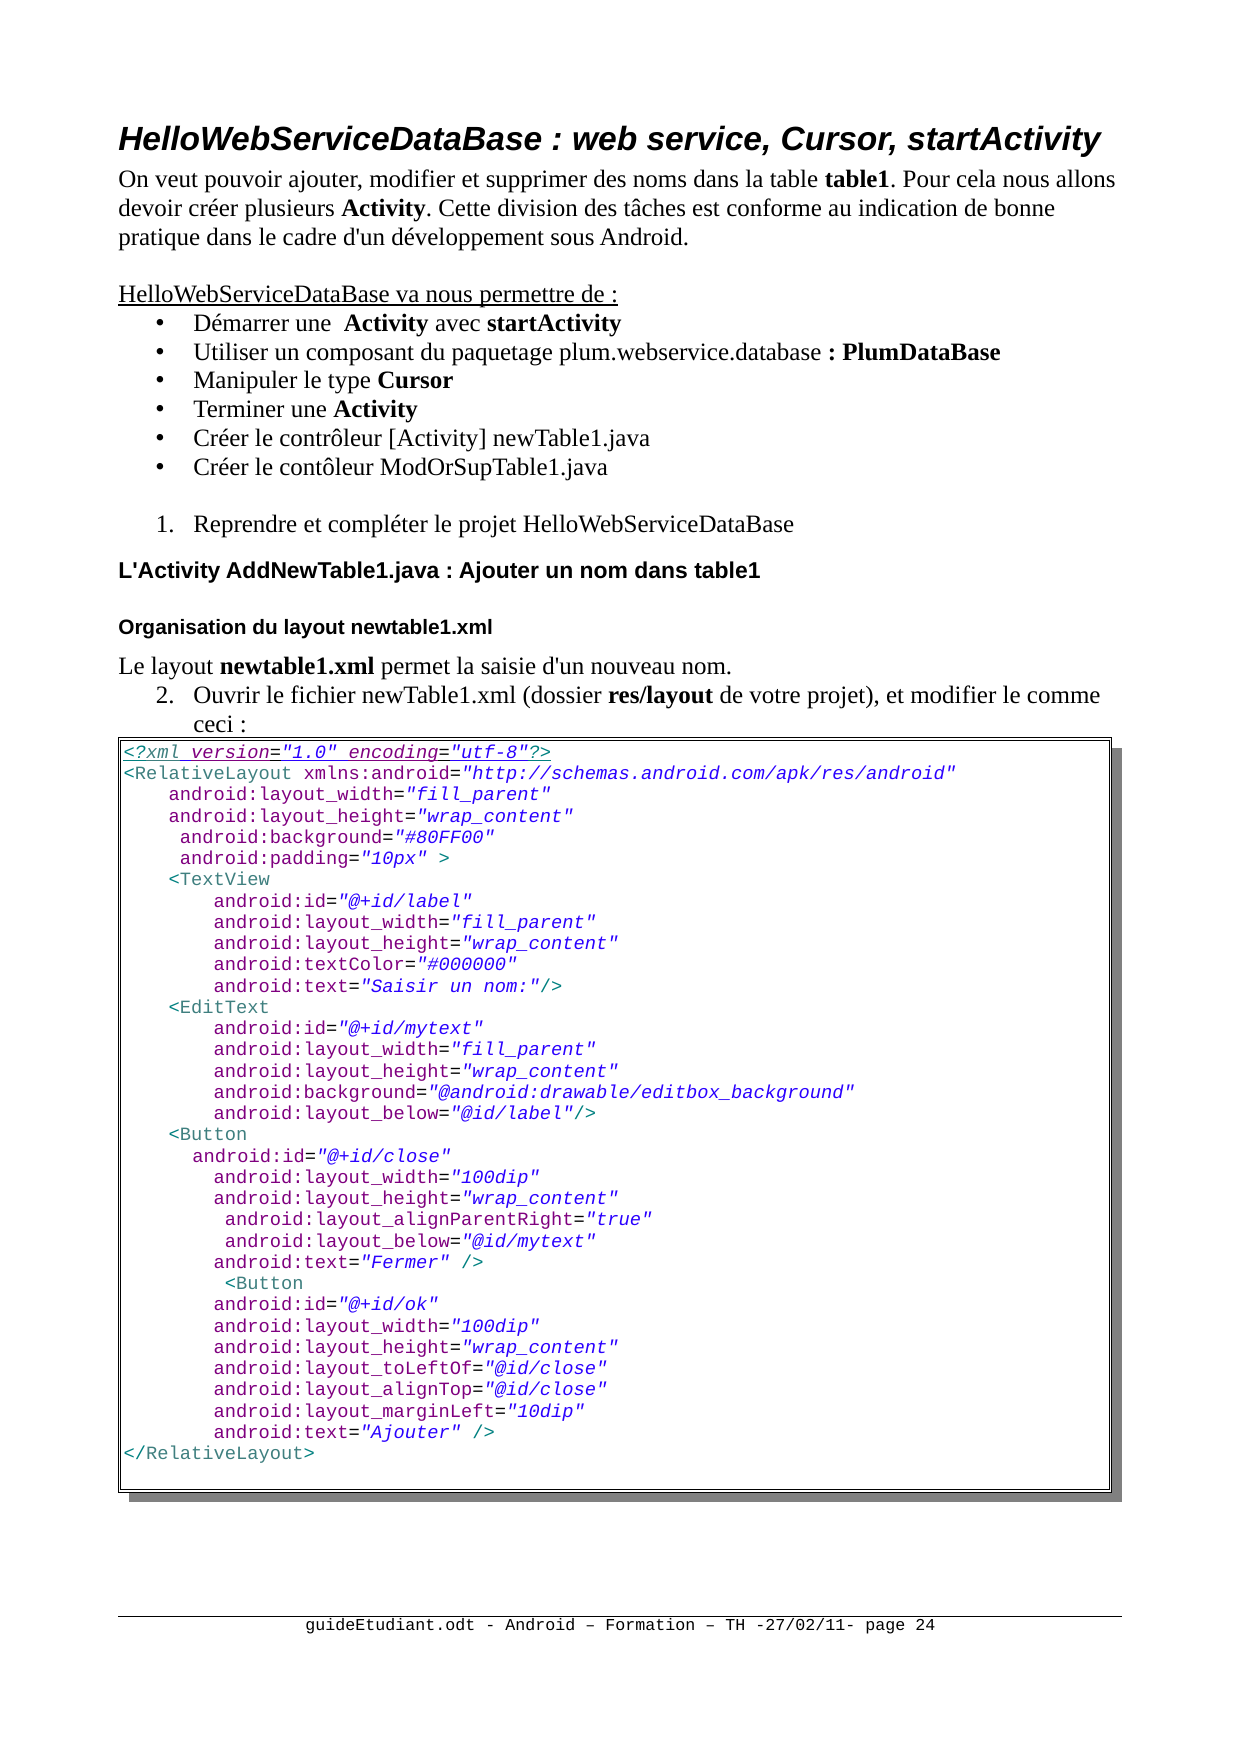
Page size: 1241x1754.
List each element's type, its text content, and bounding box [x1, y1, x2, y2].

text android:id="@+id/mytext" [121, 1014, 1109, 1035]
list Terminer une Activity [156, 394, 1122, 423]
text android:id="@+id/close" [121, 1141, 1109, 1162]
text android:background="#80FF00" [121, 822, 1109, 844]
text android:layout_width="fill_parent" [121, 907, 1109, 929]
text android:layout_toLeftOf="@id/close" [121, 1354, 1109, 1375]
text android:layout_alignParentRight="true" [121, 1205, 1109, 1226]
list Reprendre et compléter le projet HelloWebServiceDataBase [156, 509, 1122, 538]
text android:layout_width="100dip" [121, 1311, 1109, 1332]
text android:layout_height="wrap_content" [121, 929, 1109, 950]
text <RelativeLayout xmlns:android="http://schemas.android.com/apk/res/android" [121, 759, 1109, 780]
text android:layout_below="@id/mytext" [121, 1226, 1109, 1247]
text android:layout_height="wrap_content" [121, 1332, 1109, 1354]
text android:text="Fermer" /> [121, 1247, 1109, 1269]
text android:padding="10px" > [121, 844, 1109, 865]
text android:layout_below="@id/label"/> [121, 1099, 1109, 1120]
text android:layout_marginLeft="10dip" [121, 1396, 1109, 1417]
text android:id="@+id/label" [121, 886, 1109, 907]
text </RelativeLayout> [121, 1439, 1109, 1465]
text android:layout_width="fill_parent" [121, 780, 1109, 801]
text android:id="@+id/ok" [121, 1290, 1109, 1311]
subtitle HelloWebServiceDataBase : web service, Cursor, startActivity [118, 119, 1122, 158]
text On veut pouvoir ajouter, modifier et supprimer des noms dans la table table1. Pour cela nous allons devoir créer plusieurs Activity. Cette division des tâches est conforme au indication de bonne pratique dans le cadre d'un développement sous Android. [118, 164, 1122, 251]
text android:text="Ajouter" /> [121, 1417, 1109, 1439]
list Démarrer une Activity avec startActivity [156, 308, 1122, 337]
text android:textColor="#000000" [121, 950, 1109, 971]
subtitle L'Activity AddNewTable1.java : Ajouter un nom dans table1 [118, 557, 1122, 583]
list Créer le contrôleur [Activity] newTable1.java [156, 423, 1122, 452]
text android:layout_height="wrap_content" [121, 801, 1109, 822]
text <TextView [121, 865, 1109, 886]
list Manipuler le type Cursor [156, 366, 1122, 394]
text android:layout_width="fill_parent" [121, 1035, 1109, 1056]
text Le layout newtable1.xml permet la saisie d'un nouveau nom. [118, 651, 1122, 680]
text android:layout_height="wrap_content" [121, 1184, 1109, 1205]
text HelloWebServiceDataBase va nous permettre de : [118, 279, 1122, 308]
text <?xml version="1.0" encoding="utf-8"?> [121, 741, 1109, 759]
text <Button [121, 1269, 1109, 1290]
list Créer le contôleur ModOrSupTable1.java [156, 452, 1122, 481]
text android:layout_alignTop="@id/close" [121, 1375, 1109, 1396]
text android:layout_width="100dip" [121, 1162, 1109, 1184]
text android:layout_height="wrap_content" [121, 1056, 1109, 1077]
list Ouvrir le fichier newTable1.xml (dossier res/layout de votre projet), et modifier le comme ceci : [156, 680, 1122, 737]
text <Button [121, 1120, 1109, 1141]
text <EditText [121, 992, 1109, 1014]
text android:background="@android:drawable/editbox_background" [121, 1077, 1109, 1099]
text android:text="Saisir un nom:"/> [121, 971, 1109, 992]
subtitle Organisation du layout newtable1.xml [118, 615, 1122, 639]
list Utiliser un composant du paquetage plum.webservice.database : PlumDataBase [156, 337, 1122, 366]
